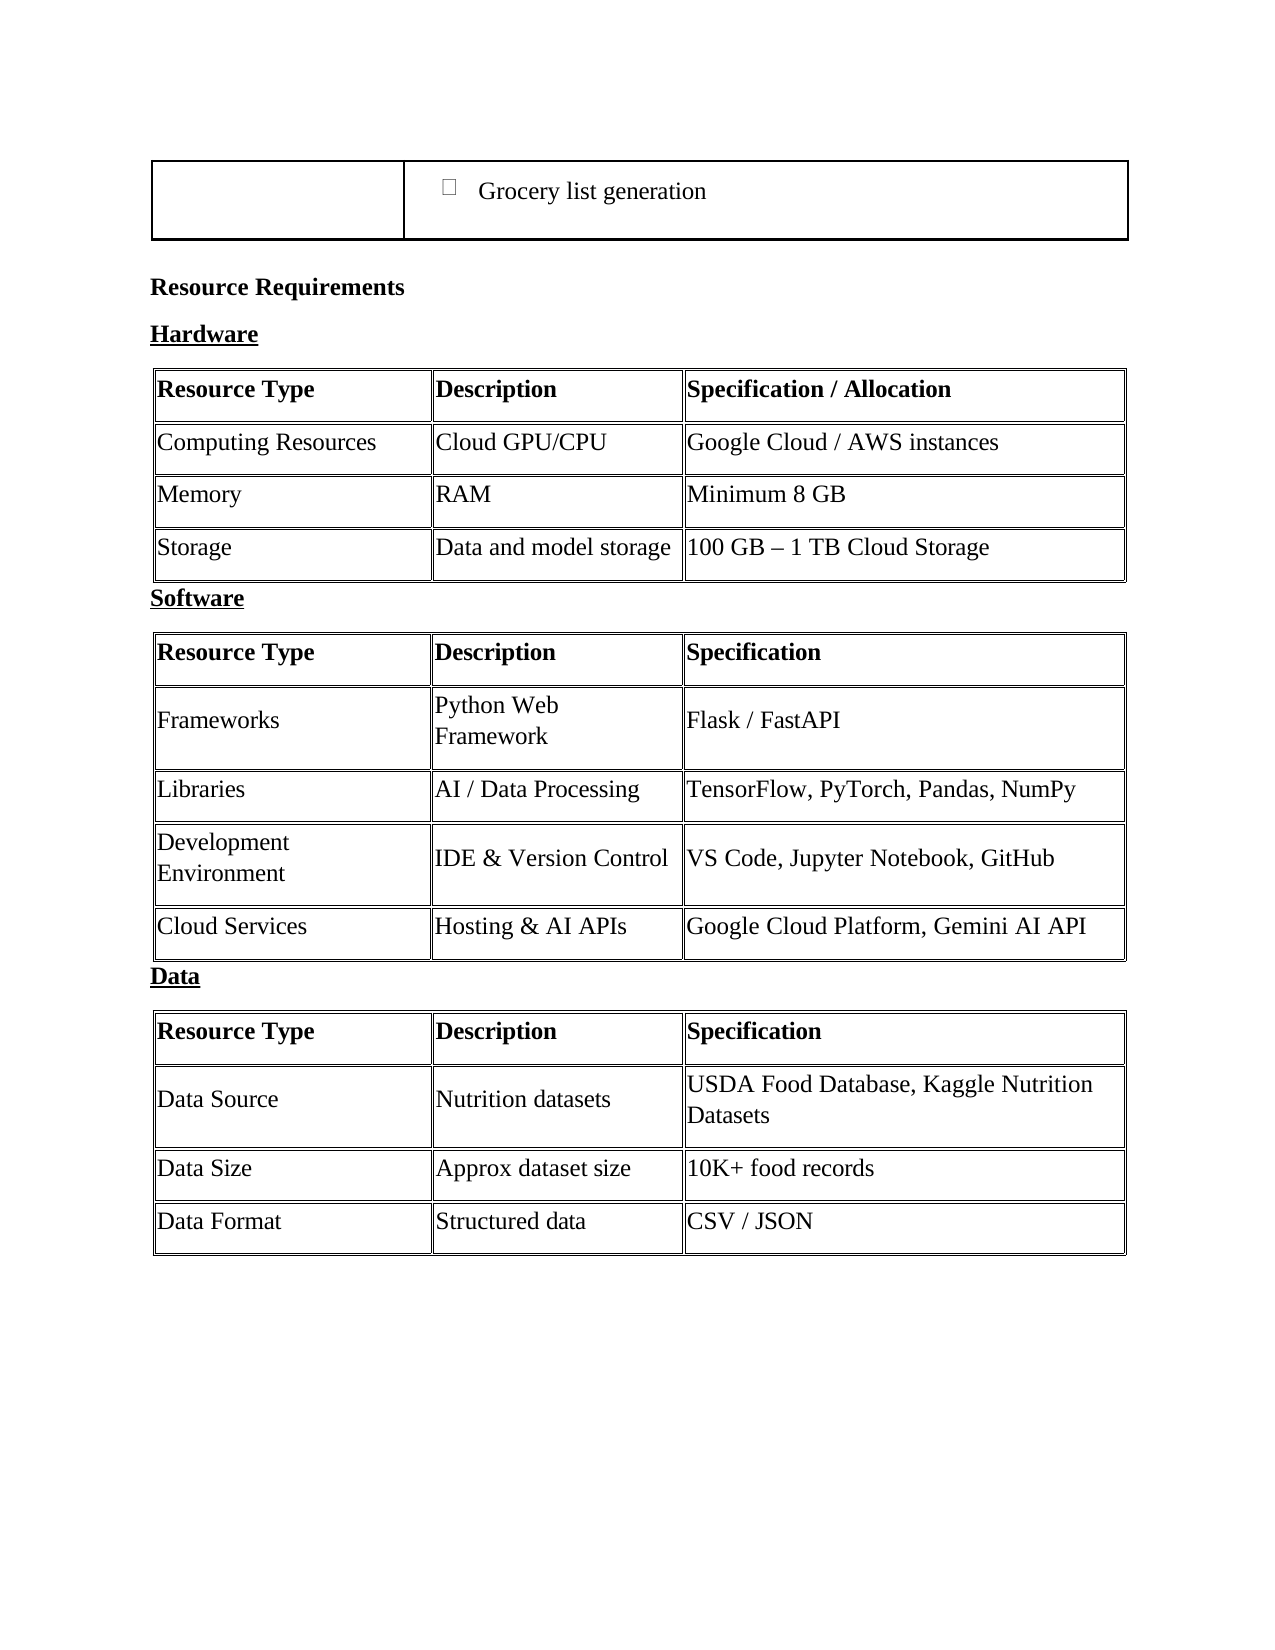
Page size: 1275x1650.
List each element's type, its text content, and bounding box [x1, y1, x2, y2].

table_header Description [434, 1014, 682, 1063]
table_cell Hosting & AI APIs [433, 909, 682, 958]
table_cell Google Cloud Platform, Gemini AI API [685, 909, 1124, 958]
table_header Specification [685, 635, 1124, 685]
table_cell TensorFlow, PyTorch, Pandas, NumPy [685, 772, 1124, 821]
table_cell Approx dataset size [434, 1151, 682, 1200]
table_cell Google Cloud / AWS instances [686, 425, 1124, 474]
table_cell Python Web Framework [433, 688, 682, 769]
table_header Specification / Allocation [686, 371, 1124, 421]
table_cell Cloud GPU/CPU [434, 425, 682, 474]
table_cell AI / Data Processing [433, 772, 682, 821]
table_header Resource Type [156, 635, 430, 685]
table_header Grocery list generation [405, 162, 1127, 237]
table_cell 100 GB – 1 TB Cloud Storage [686, 530, 1124, 579]
table_header Resource Type [156, 1014, 431, 1063]
picture [439, 172, 478, 200]
text Data [150, 961, 1162, 990]
table_cell 10K+ food records [686, 1151, 1124, 1200]
table_cell USDA Food Database, Kaggle Nutrition Datasets [686, 1067, 1124, 1147]
table_header Specification [686, 1014, 1124, 1063]
table_cell Libraries [156, 772, 430, 821]
table_cell RAM [434, 477, 682, 527]
table_header Description [434, 371, 682, 421]
table_cell Minimum 8 GB [686, 477, 1124, 527]
text Resource Requirements Hardware [150, 272, 405, 348]
table_cell Computing Resources [156, 425, 431, 474]
table_cell Data Source [156, 1067, 431, 1147]
table_header Resource Type [156, 371, 431, 421]
table_cell Cloud Services [156, 909, 430, 958]
table_header [153, 162, 403, 237]
table_cell Frameworks [156, 688, 430, 769]
table_cell Nutrition datasets [434, 1067, 682, 1147]
table_cell CSV / JSON [686, 1204, 1124, 1253]
table_cell Data Size [156, 1151, 431, 1200]
table_cell IDE & Version Control [433, 825, 682, 905]
table_header Description [433, 635, 682, 685]
table_cell Memory [156, 477, 431, 527]
table_cell Structured data [434, 1204, 682, 1253]
table_cell Flask / FastAPI [685, 688, 1124, 769]
table_cell Data Format [156, 1204, 431, 1253]
table_cell VS Code, Jupyter Notebook, GitHub [685, 825, 1124, 905]
table_cell Storage [156, 530, 431, 579]
table_cell Data and model storage [434, 530, 682, 579]
text Software [150, 583, 1162, 611]
table_cell Development Environment [156, 825, 430, 905]
